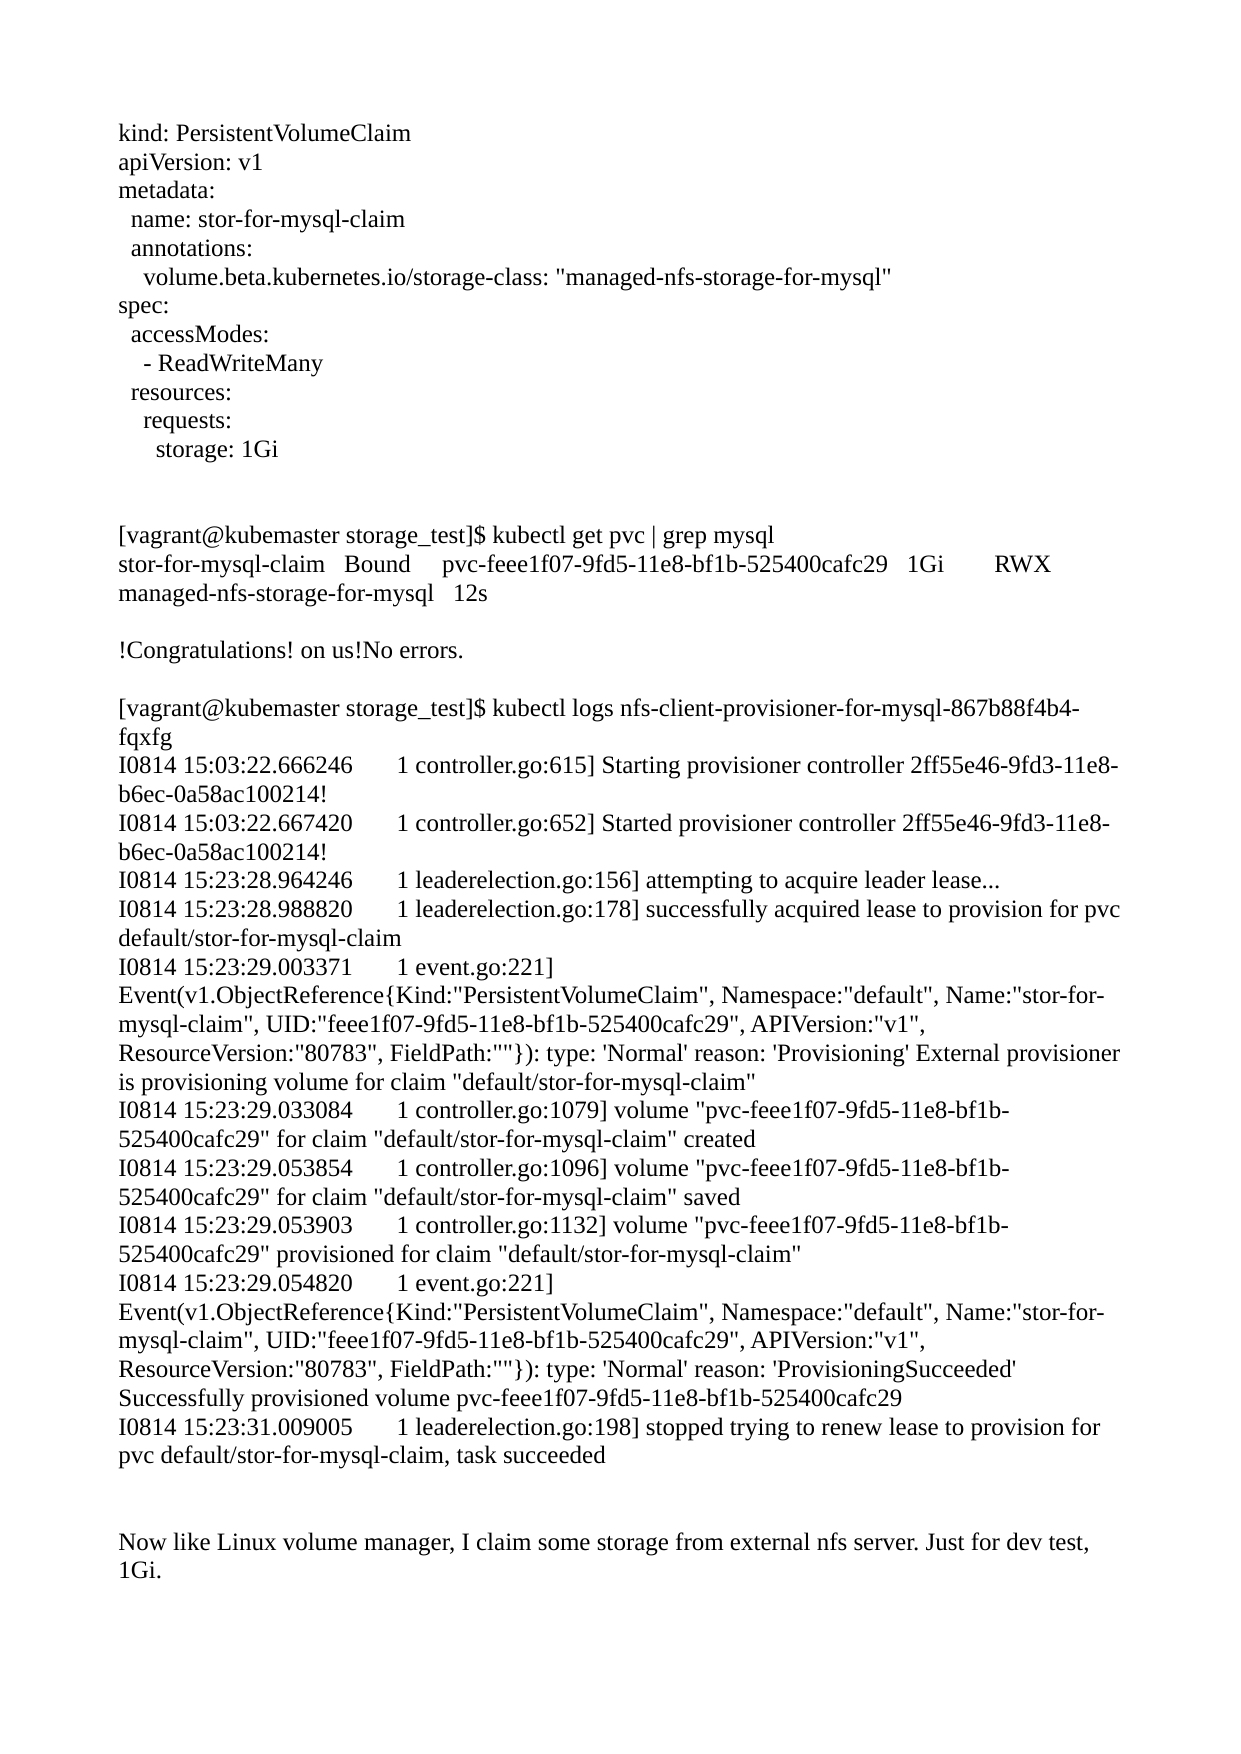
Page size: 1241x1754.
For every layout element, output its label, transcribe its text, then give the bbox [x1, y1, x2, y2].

text I0814 15:03:22.666246 1 controller.go:615] Starting provisioner controller 2ff55e46-9fd3-11e8-b6ec-0a58ac100214! [118, 751, 1122, 808]
text I0814 15:23:29.053854 1 controller.go:1096] volume "pvc-feee1f07-9fd5-11e8-bf1b-525400cafc29" for claim "default/stor-for-mysql-claim" saved [118, 1153, 1122, 1211]
text - ReadWriteMany [118, 348, 1122, 377]
text Now like Linux volume manager, I claim some storage from external nfs server. Just for dev test, 1Gi. [118, 1527, 1122, 1584]
text volume.beta.kubernetes.io/storage-class: "managed-nfs-storage-for-mysql" [118, 262, 1122, 291]
text apiVersion: v1 [118, 147, 1122, 176]
text I0814 15:23:29.033084 1 controller.go:1079] volume "pvc-feee1f07-9fd5-11e8-bf1b-525400cafc29" for claim "default/stor-for-mysql-claim" created [118, 1096, 1122, 1153]
text I0814 15:23:29.054820 1 event.go:221] Event(v1.ObjectReference{Kind:"PersistentVolumeClaim", Namespace:"default", Name:"stor-for-mysql-claim", UID:"feee1f07-9fd5-11e8-bf1b-525400cafc29", APIVersion:"v1", ResourceVersion:"80783", FieldPath:""}): type: 'Normal' reason: 'ProvisioningSucceeded' Successfully provisioned volume pvc-feee1f07-9fd5-11e8-bf1b-525400cafc29 [118, 1268, 1122, 1412]
text kind: PersistentVolumeClaim [118, 118, 1122, 147]
text !Congratulations! on us!No errors. [118, 636, 1122, 664]
text I0814 15:23:29.053903 1 controller.go:1132] volume "pvc-feee1f07-9fd5-11e8-bf1b-525400cafc29" provisioned for claim "default/stor-for-mysql-claim" [118, 1211, 1122, 1268]
text stor-for-mysql-claim Bound pvc-feee1f07-9fd5-11e8-bf1b-525400cafc29 1Gi RWX managed-nfs-storage-for-mysql 12s [118, 549, 1122, 607]
text I0814 15:23:29.003371 1 event.go:221] Event(v1.ObjectReference{Kind:"PersistentVolumeClaim", Namespace:"default", Name:"stor-for-mysql-claim", UID:"feee1f07-9fd5-11e8-bf1b-525400cafc29", APIVersion:"v1", ResourceVersion:"80783", FieldPath:""}): type: 'Normal' reason: 'Provisioning' External provisioner is provisioning volume for claim "default/stor-for-mysql-claim" [118, 952, 1122, 1096]
text I0814 15:23:28.988820 1 leaderelection.go:178] successfully acquired lease to provision for pvc default/stor-for-mysql-claim [118, 894, 1122, 952]
text [vagrant@kubemaster storage_test]$ kubectl logs nfs-client-provisioner-for-mysql-867b88f4b4-fqxfg [118, 693, 1122, 751]
text metadata: [118, 176, 1122, 204]
text resources: [118, 377, 1122, 406]
text accessModes: [118, 319, 1122, 348]
text I0814 15:03:22.667420 1 controller.go:652] Started provisioner controller 2ff55e46-9fd3-11e8-b6ec-0a58ac100214! [118, 808, 1122, 866]
text requests: [118, 406, 1122, 434]
text storage: 1Gi [118, 434, 1122, 463]
text I0814 15:23:28.964246 1 leaderelection.go:156] attempting to acquire leader lease... [118, 866, 1122, 894]
text annotations: [118, 233, 1122, 262]
text [vagrant@kubemaster storage_test]$ kubectl get pvc | grep mysql [118, 521, 1122, 549]
text I0814 15:23:31.009005 1 leaderelection.go:198] stopped trying to renew lease to provision for pvc default/stor-for-mysql-claim, task succeeded [118, 1412, 1122, 1469]
text spec: [118, 291, 1122, 319]
text name: stor-for-mysql-claim [118, 204, 1122, 233]
